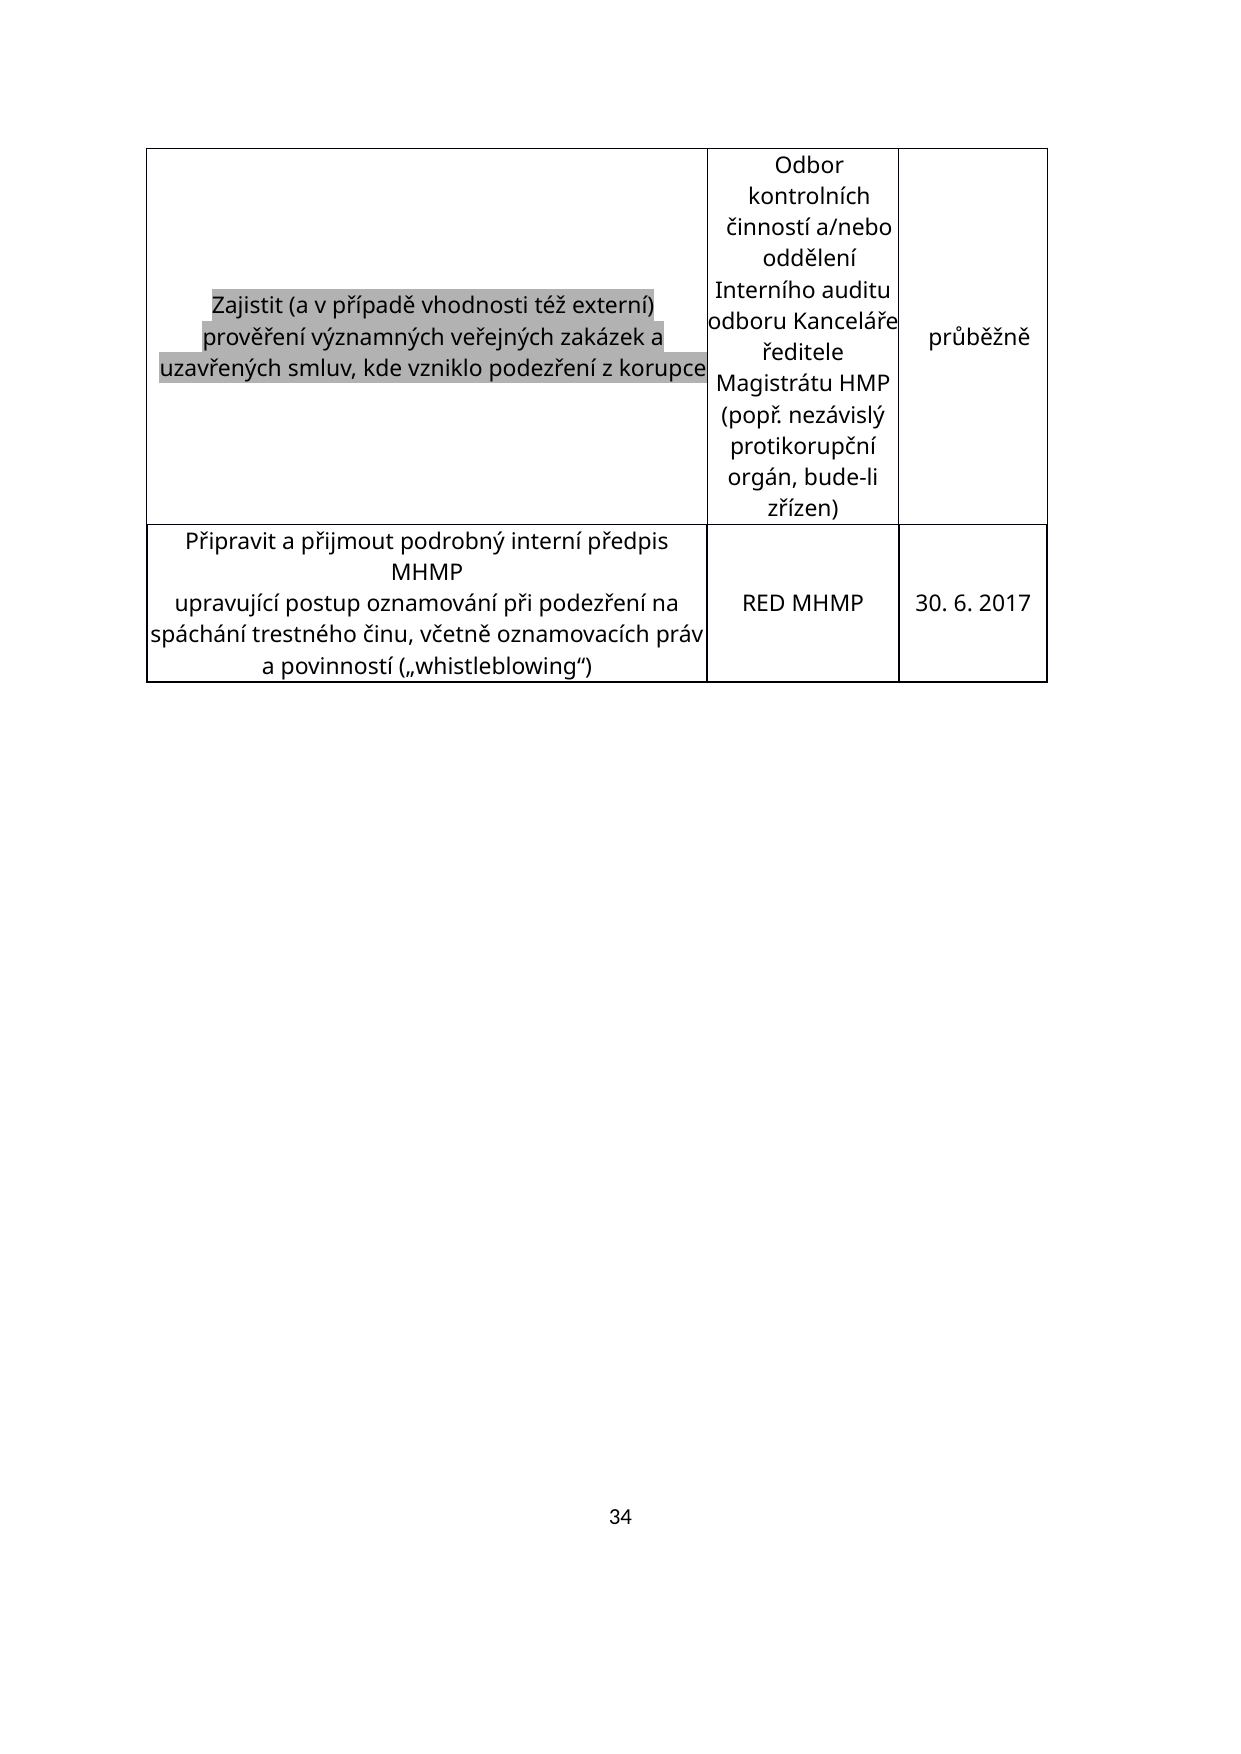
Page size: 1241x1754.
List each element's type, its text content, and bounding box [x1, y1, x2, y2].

table_cell Připravit a přijmout podrobný interní předpis MHMP upravující postup oznamování při podezření na spáchání trestného činu, včetně oznamovacích práv a povinností („whistleblowing“) [148, 525, 706, 681]
table_cell 30. 6. 2017 [900, 525, 1046, 681]
table_cell RED MHMP [708, 525, 898, 681]
table_cell průběžně [899, 149, 1047, 524]
table_cell Zajistit (a v případě vhodnosti též externí) prověření významných veřejných zakázek a uzavřených smluv, kde vzniklo podezření z korupce [147, 149, 707, 524]
table_cell Odbor kontrolních činností a/nebo oddělení Interního auditu odboru Kanceláře ředitele Magistrátu HMP (popř. nezávislý protikorupční orgán, bude-li zřízen) [708, 149, 898, 524]
